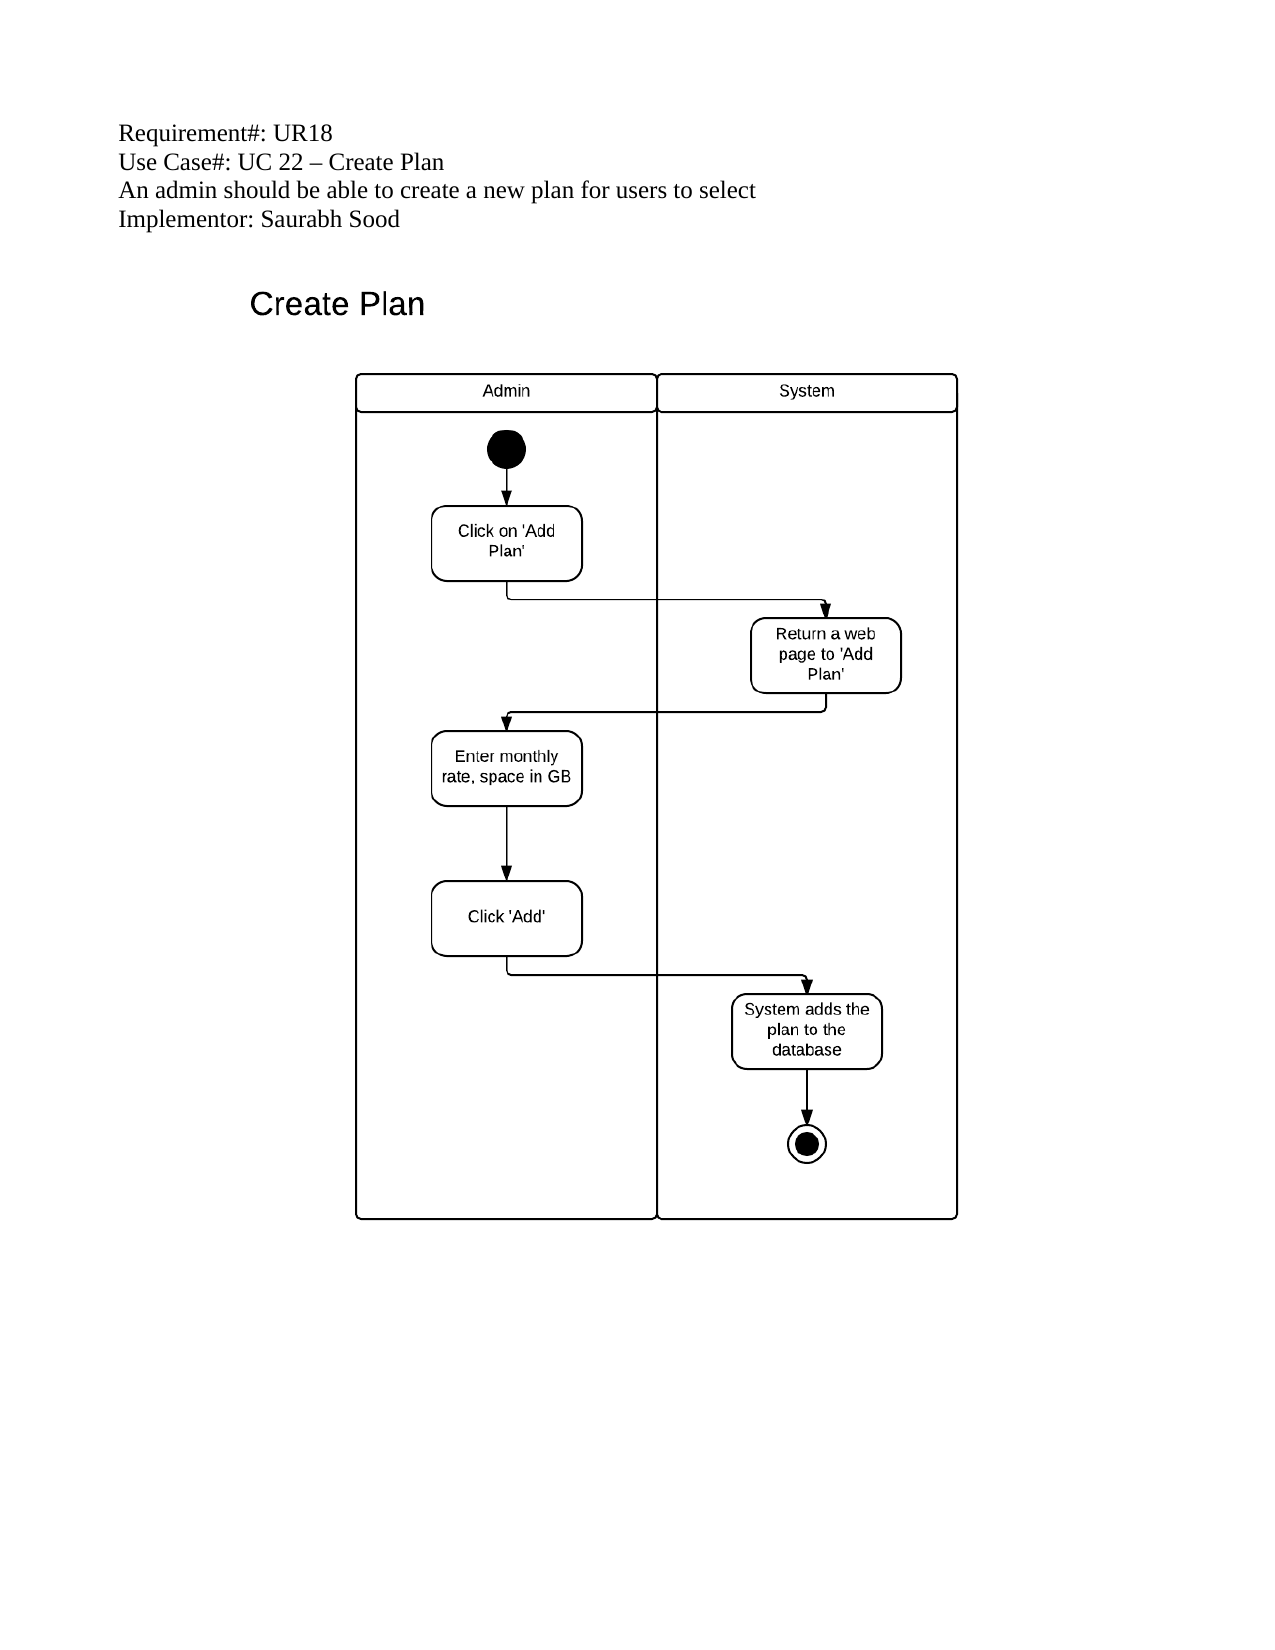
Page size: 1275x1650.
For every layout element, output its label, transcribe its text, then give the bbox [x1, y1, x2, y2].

picture [187, 261, 1088, 1307]
text Implementor: Saurabh Sood [118, 204, 1157, 233]
text An admin should be able to create a new plan for users to select [118, 176, 1157, 204]
text Use Case#: UC 22 – Create Plan [118, 147, 1157, 176]
text Requirement#: UR18 [118, 118, 1157, 147]
